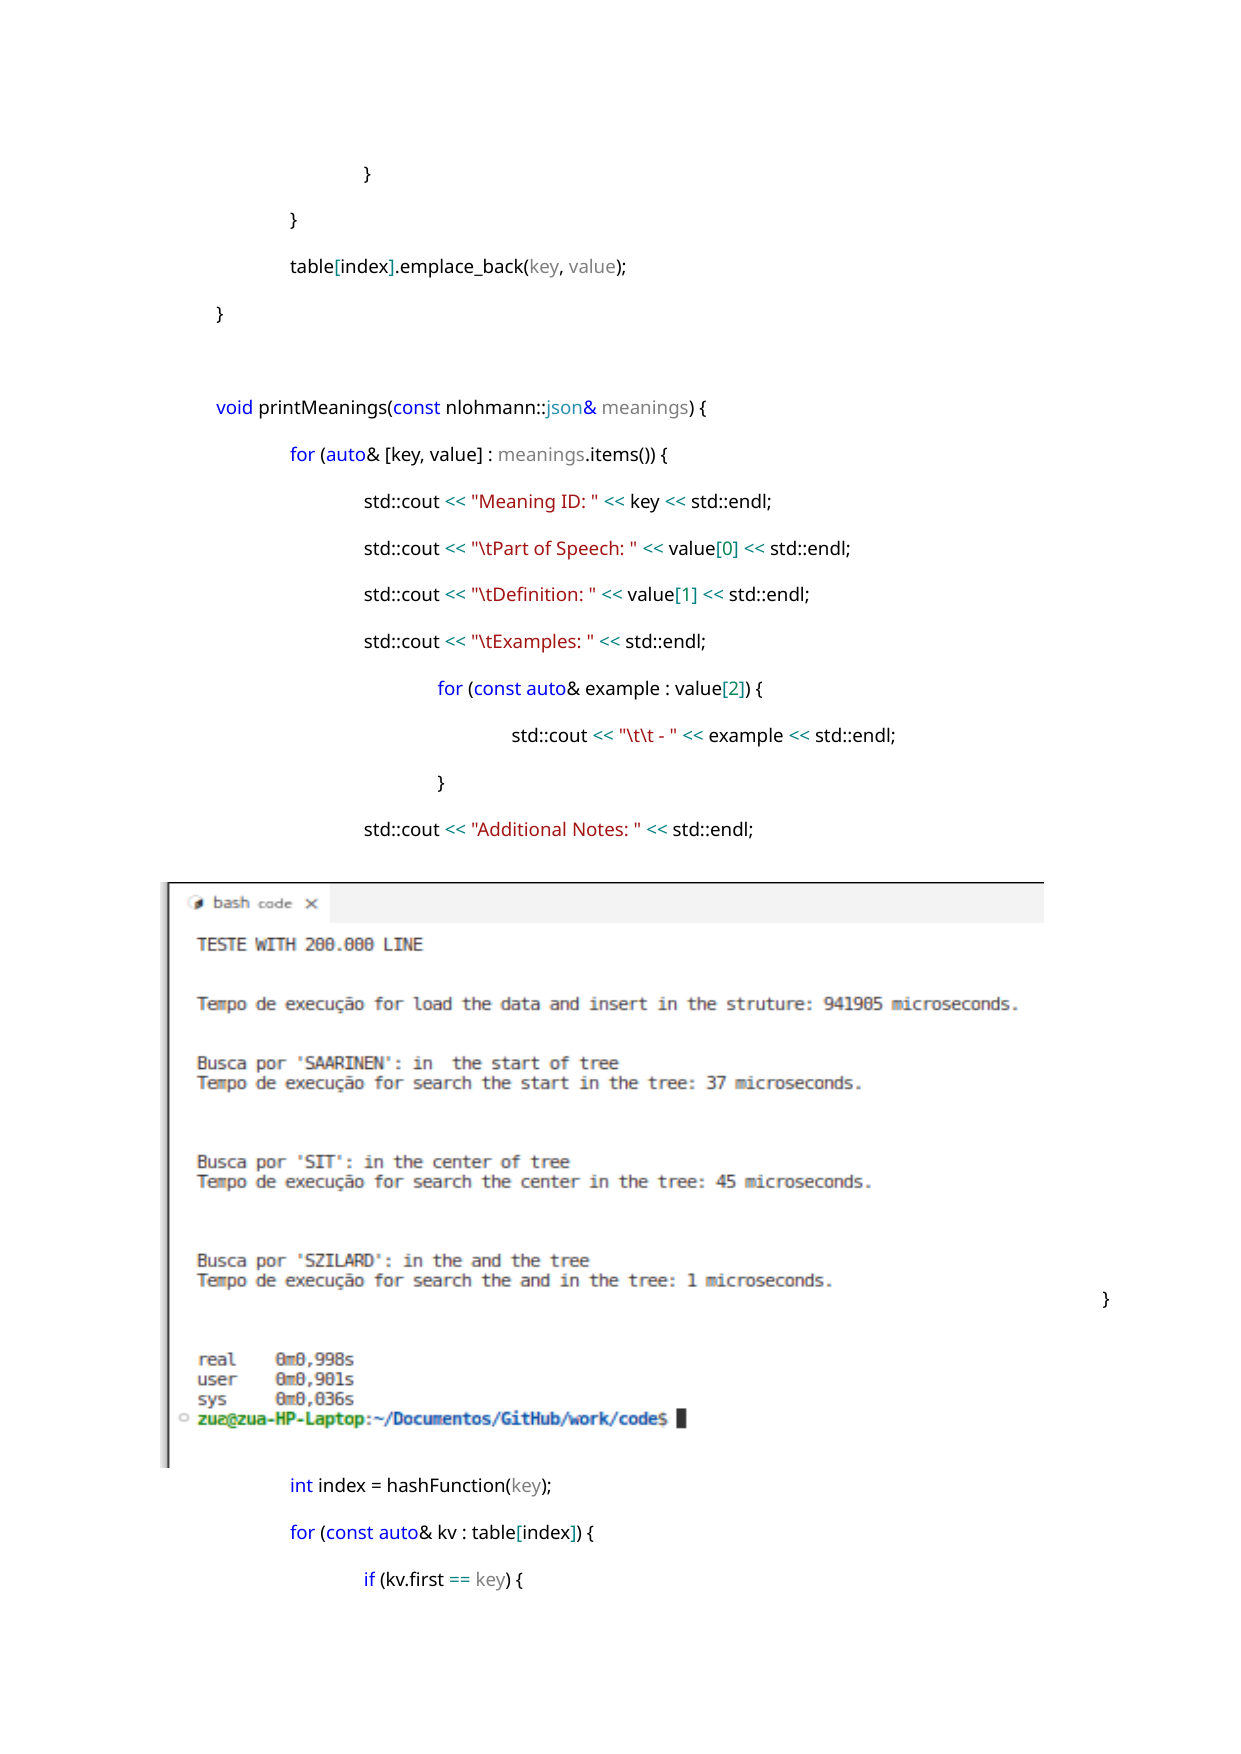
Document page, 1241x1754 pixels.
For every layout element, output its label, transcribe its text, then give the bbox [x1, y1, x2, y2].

text [142, 1263, 160, 1310]
text std::unordered_map<std::string, nlohmann::json> search(const std::string& key) { [1044, 1404, 1152, 1451]
text } [142, 1310, 160, 1357]
text for (const auto& kv : table[index]) { [142, 1498, 1152, 1545]
text std::cout << "\t\t - " << note <<std::endl; [1044, 935, 1152, 1076]
text std::cout << "Additional Notes: " << std::endl; [142, 795, 1152, 842]
text } [142, 185, 1152, 232]
text std::cout << "\tDefinition: " << value[1] << std::endl; [142, 560, 1152, 607]
text std::cout << "\tPart of Speech: " << value[0] << std::endl; [142, 513, 1152, 560]
text cout <<"\n"; [142, 1170, 160, 1263]
text } [142, 748, 1152, 795]
text std::cout << "\t\t - " << note <<std::endl; [142, 935, 160, 1076]
text cout <<"\n"; [1044, 1170, 1152, 1263]
text std::cout << "Meaning ID: " << key << std::endl; [142, 467, 1152, 513]
text } [142, 138, 1152, 185]
picture [160, 882, 1044, 1468]
text for (const auto& example : value[2]) { [142, 654, 1152, 701]
text if (kv.first == key) { [142, 1545, 1152, 1592]
text table[index].emplace_back(key, value); [142, 232, 1152, 279]
text } [1044, 1263, 1152, 1310]
text for (auto& [key, value] : meanings.items()) { [142, 420, 1152, 467]
text for (const auto& note : value[3]) { [142, 842, 1152, 935]
text std::cout << "\t\t - " << example << std::endl; [142, 701, 1152, 748]
text int index = hashFunction(key); [142, 1451, 1152, 1498]
text } [1044, 1310, 1152, 1357]
text } [142, 1076, 160, 1170]
text void printMeanings(const nlohmann::json& meanings) { [142, 373, 1152, 420]
text } [1044, 1076, 1152, 1170]
text } [142, 279, 1152, 326]
text std::cout << "\tExamples: " << std::endl; [142, 607, 1152, 654]
